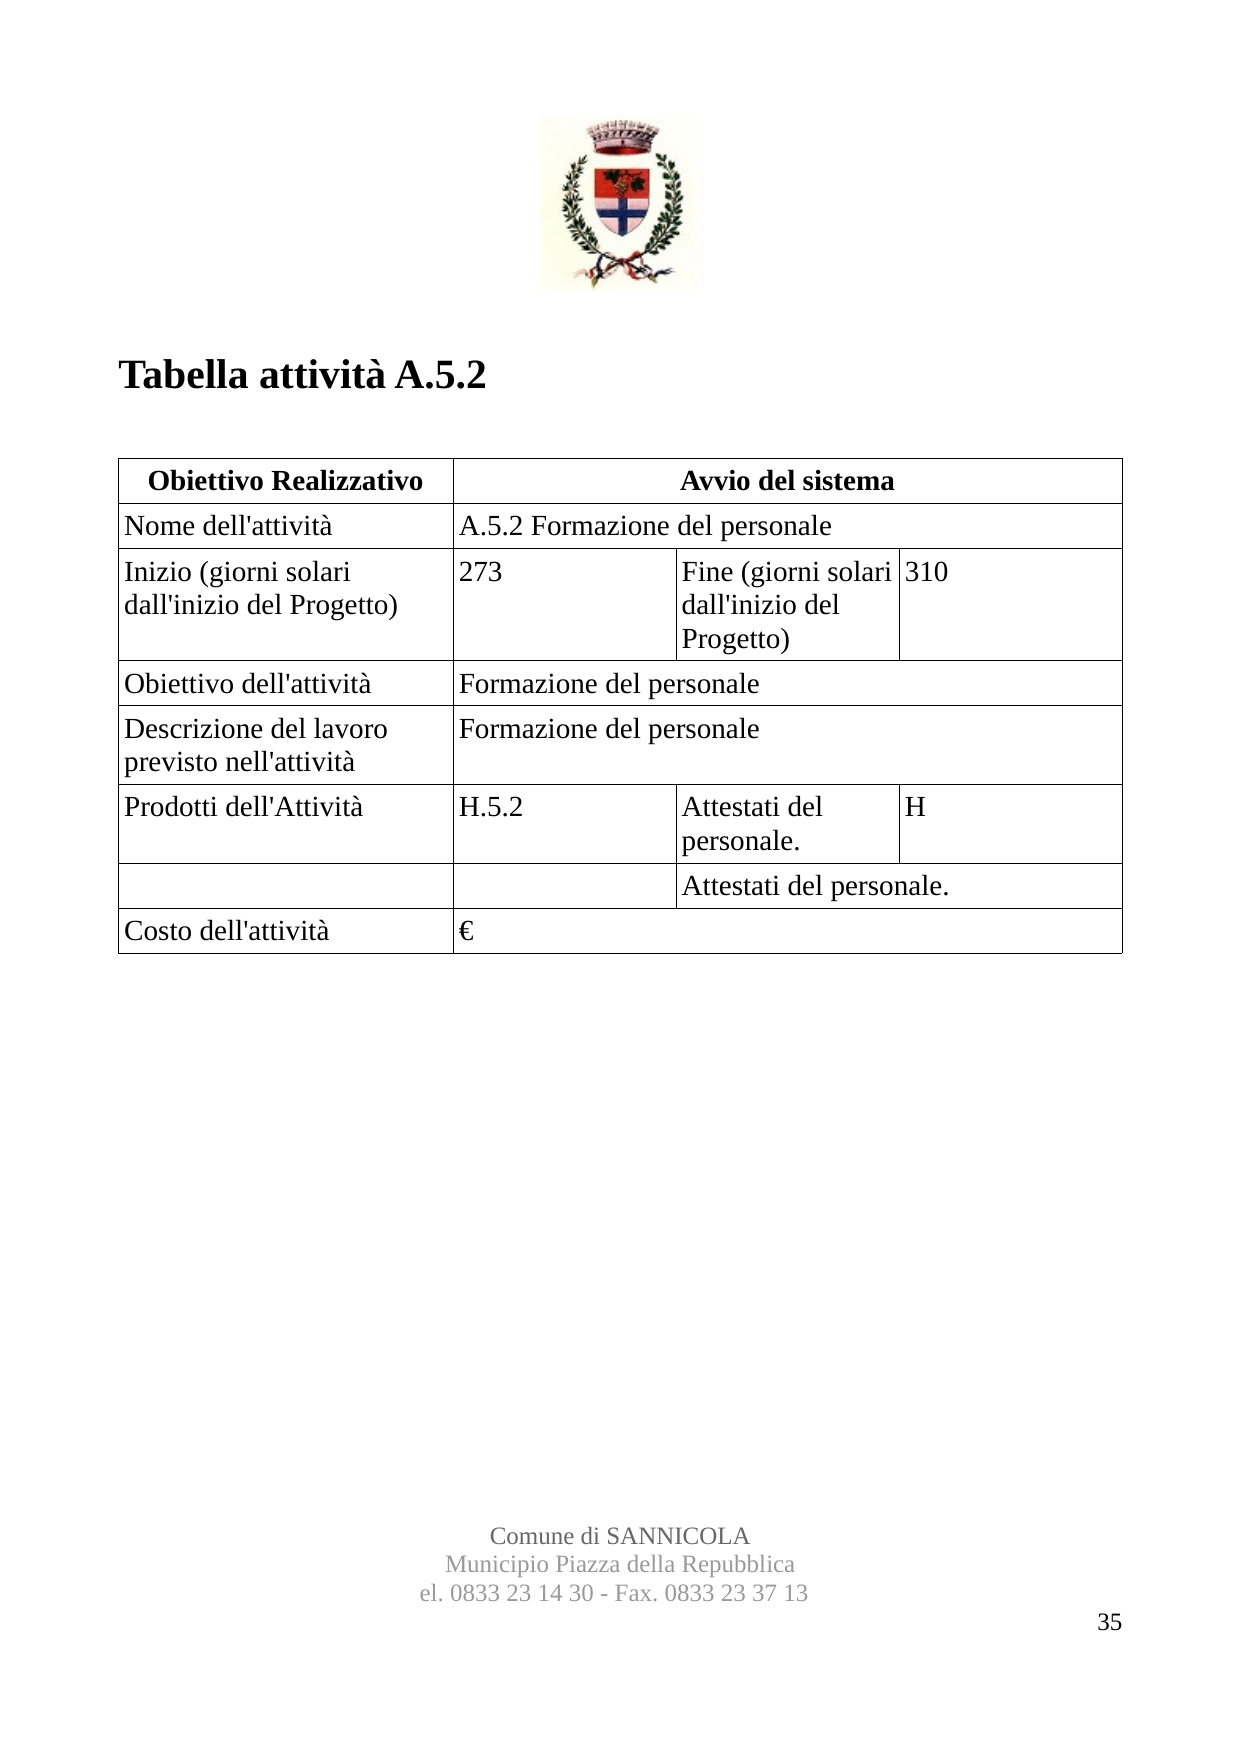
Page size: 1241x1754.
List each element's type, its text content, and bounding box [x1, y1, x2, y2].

table_cell Attestati del personale. [677, 864, 1122, 907]
table_cell H.5.2 [454, 785, 676, 862]
table_cell Obiettivo dell'attività [119, 661, 453, 705]
table_cell 273 [454, 549, 676, 660]
table_cell Fine (giorni solari dall'inizio del Progetto) [677, 549, 899, 660]
table_cell Inizio (giorni solari dall'inizio del Progetto) [119, 549, 453, 660]
table_cell A.5.2 Formazione del personale [454, 504, 1122, 548]
table_cell Nome dell'attività [119, 504, 453, 548]
table_cell Costo dell'attività [119, 909, 453, 953]
text Tabella attività A.5.2 [118, 350, 1122, 398]
table_cell Descrizione del lavoro previsto nell'attività [119, 706, 453, 784]
table_header Obiettivo Realizzativo [119, 459, 453, 503]
table_cell [454, 864, 676, 907]
table_cell Prodotti dell'Attività [119, 785, 453, 862]
table_cell 310 [900, 549, 1122, 660]
table_cell Attestati del personale. [677, 785, 899, 862]
table_cell Formazione del personale [454, 706, 1122, 784]
picture [540, 117, 700, 291]
table_cell H [900, 785, 1122, 862]
table_cell Formazione del personale [454, 661, 1122, 705]
table_header Avvio del sistema [454, 459, 1122, 503]
table_cell [119, 864, 453, 907]
table_cell € [454, 909, 1122, 953]
